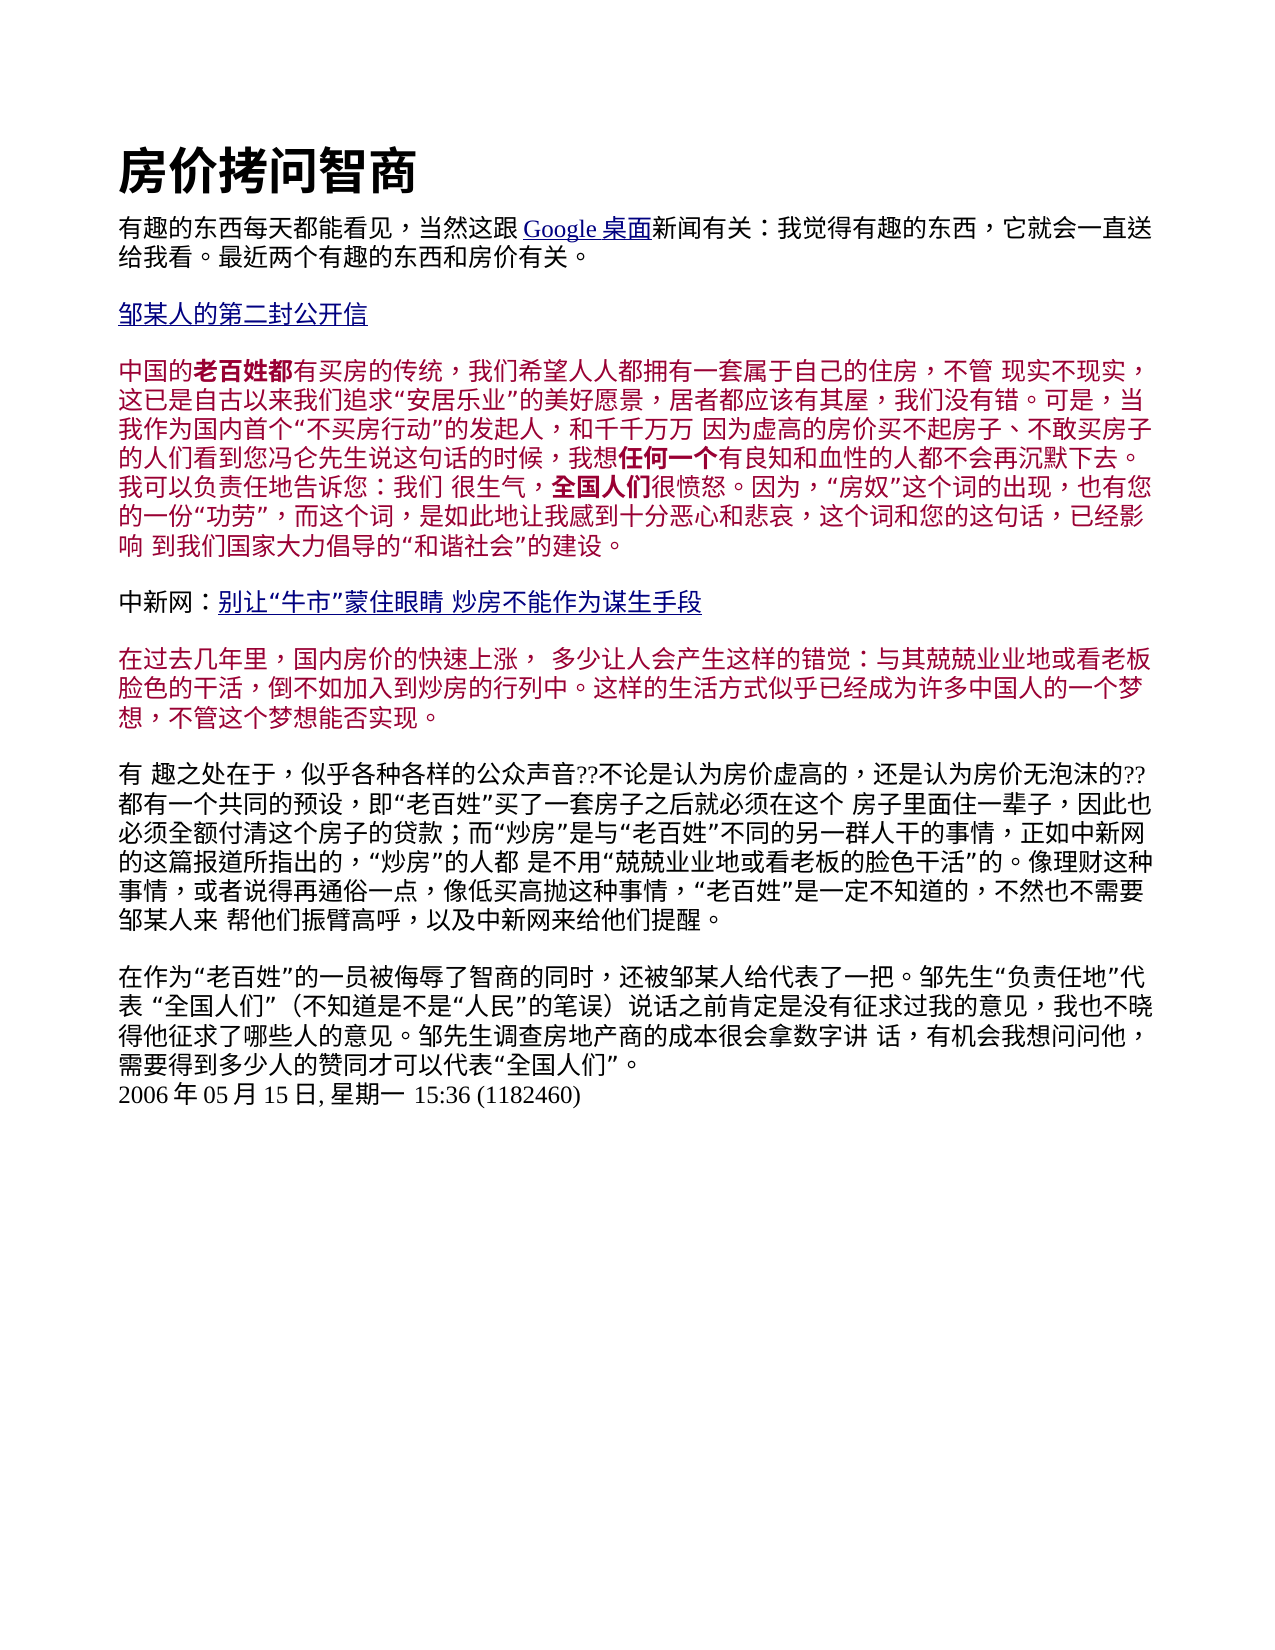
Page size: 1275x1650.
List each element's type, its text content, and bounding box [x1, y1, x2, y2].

text 2006年05月15日, 星期一 15:36 (1182460) [118, 1080, 1157, 1109]
text 有趣的东西每天都能看见，当然这跟Google桌面新闻有关：我觉得有趣的东西，它就会一直送给我看。最近两个有趣的东西和房价有关。 邹某人的第二封公开信 中国的老百姓都有买房的传统，我们希望人人都拥有一套属于自己的住房，不管 现实不现实，这已是自古以来我们追求“安居乐业”的美好愿景，居者都应该有其屋，我们没有错。可是，当我作为国内首个“不买房行动”的发起人，和千千万万 因为虚高的房价买不起房子、不敢买房子的人们看到您冯仑先生说这句话的时候，我想任何一个有良知和血性的人都不会再沉默下去。我可以负责任地告诉您：我们 很生气，全国人们很愤怒。因为，“房奴”这个词的出现，也有您的一份“功劳”，而这个词，是如此地让我感到十分恶心和悲哀，这个词和您的这句话，已经影响 到我们国家大力倡导的“和谐社会”的建设。 中新网：别让“牛市”蒙住眼睛 炒房不能作为谋生手段 在过去几年里，国内房价的快速上涨， 多少让人会产生这样的错觉：与其兢兢业业地或看老板脸色的干活，倒不如加入到炒房的行列中。这样的生活方式似乎已经成为许多中国人的一个梦想，不管这个梦想能否实现。 有 趣之处在于，似乎各种各样的公众声音??不论是认为房价虚高的，还是认为房价无泡沫的??都有一个共同的预设，即“老百姓”买了一套房子之后就必须在这个 房子里面住一辈子，因此也必须全额付清这个房子的贷款；而“炒房”是与“老百姓”不同的另一群人干的事情，正如中新网的这篇报道所指出的，“炒房”的人都 是不用“兢兢业业地或看老板的脸色干活”的。像理财这种事情，或者说得再通俗一点，像低买高抛这种事情，“老百姓”是一定不知道的，不然也不需要邹某人来 帮他们振臂高呼，以及中新网来给他们提醒。 在作为“老百姓”的一员被侮辱了智商的同时，还被邹某人给代表了一把。邹先生“负责任地”代表 “全国人们”（不知道是不是“人民”的笔误）说话之前肯定是没有征求过我的意见，我也不晓得他征求了哪些人的意见。邹先生调查房地产商的成本很会拿数字讲 话，有机会我想问问他，需要得到多少人的赞同才可以代表“全国人们”。 [118, 214, 1157, 1080]
subtitle 房价拷问智商 [118, 143, 1157, 201]
